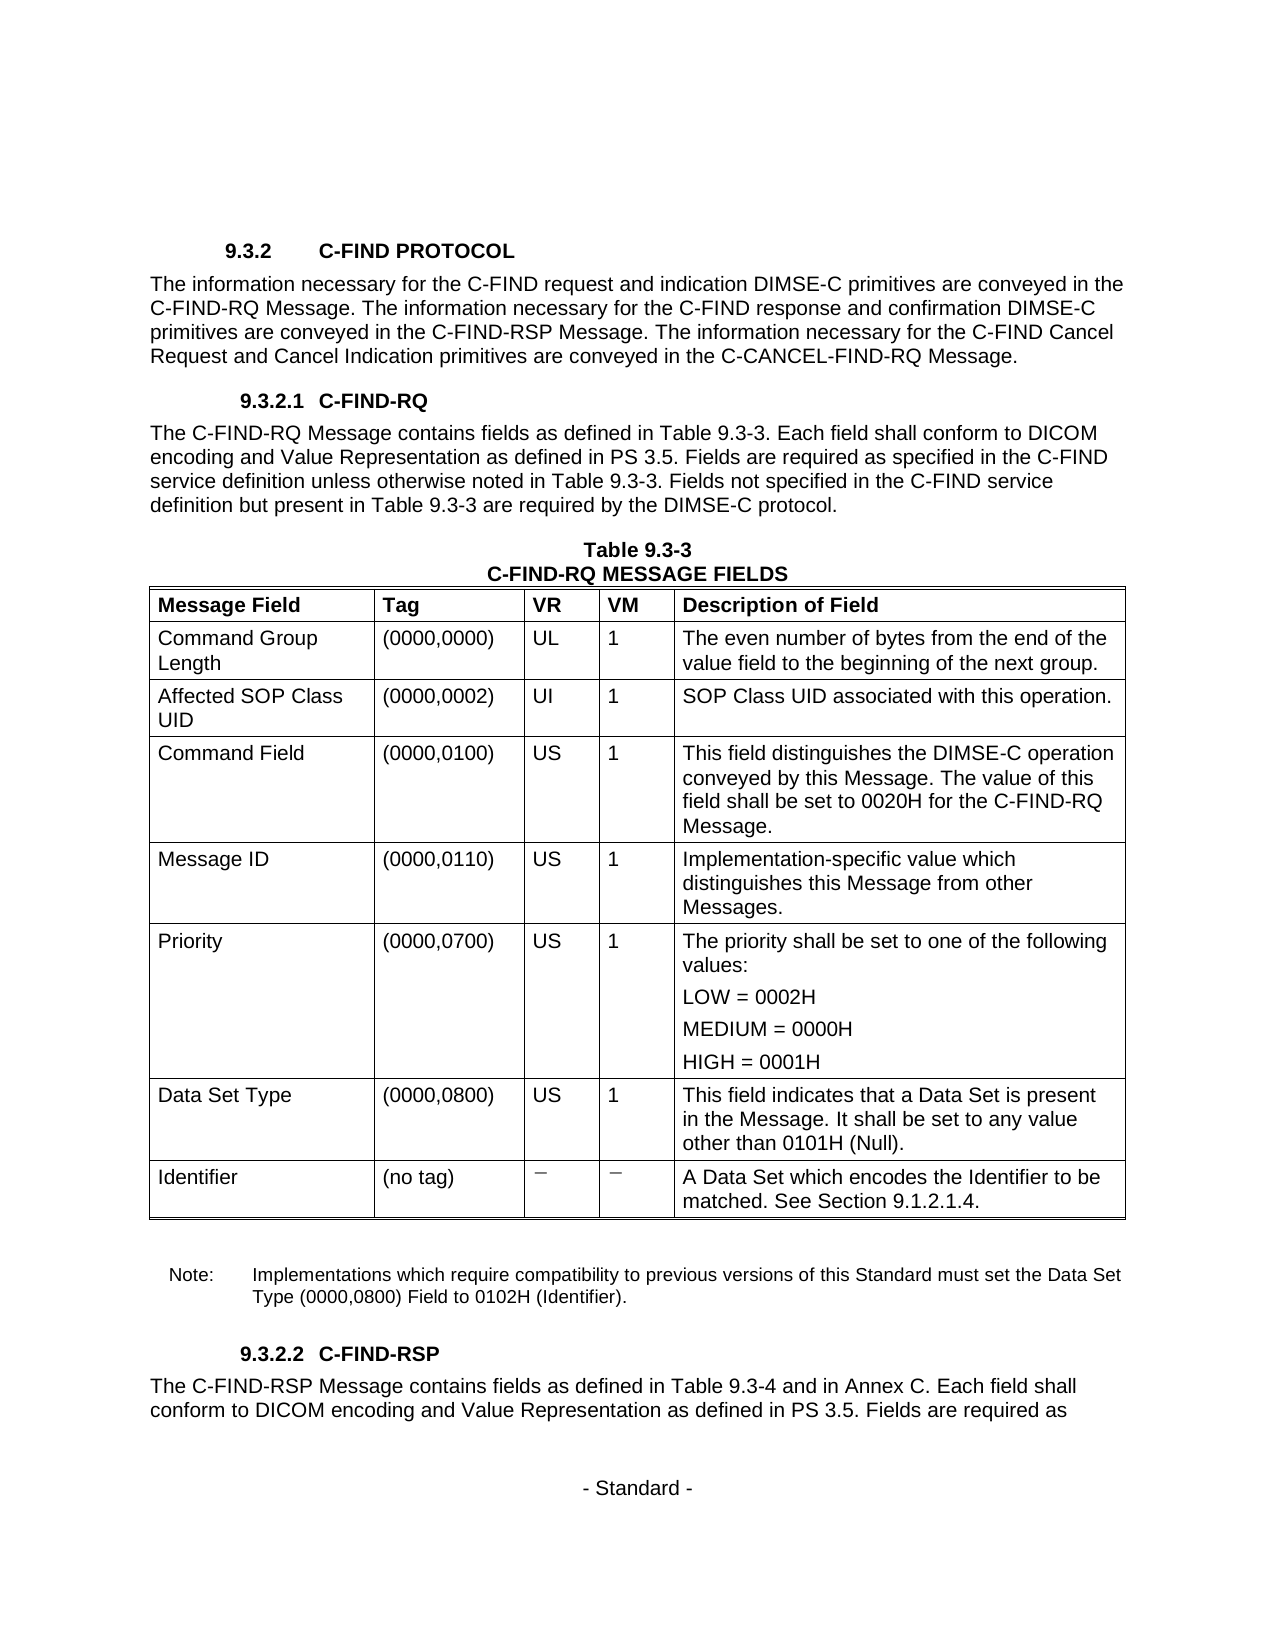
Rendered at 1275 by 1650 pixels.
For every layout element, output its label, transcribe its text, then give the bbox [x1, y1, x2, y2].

table_cell (0000,0110) [375, 843, 524, 923]
table_cell Identifier [150, 1161, 374, 1217]
table_cell (0000,0100) [375, 737, 524, 842]
table_cell US [525, 737, 599, 842]
table_cell (no tag) [375, 1161, 524, 1217]
table_header Tag [375, 590, 524, 621]
table_cell 1 [600, 680, 674, 736]
table_cell 1 [600, 622, 674, 679]
table_cell US [525, 843, 599, 923]
table_cell (0000,0000) [375, 622, 524, 679]
table_cell US [525, 1079, 599, 1159]
table_cell US [525, 924, 599, 1078]
table_cell UI [525, 680, 599, 736]
table_cell Affected SOP Class UID [150, 680, 374, 736]
table_cell 1 [600, 737, 674, 842]
table_header VM [600, 590, 674, 621]
table_header Message Field [150, 590, 374, 621]
table_cell UL [525, 622, 599, 679]
table_cell Command Group Length [150, 622, 374, 679]
table_cell Data Set Type [150, 1079, 374, 1159]
text The C-FIND-RQ Message contains fields as defined in Table 9.3-3. Each field shall conform to DICOM encoding and Value Representation as defined in PS 3.5. Fields are required as specified in the C-FIND service definition unless otherwise noted in Table 9.3-3. Fields not specified in the C-FIND service definition but present in Table 9.3-3 are required by the DIMSE-C protocol. [150, 421, 1125, 517]
table_cell  [600, 1161, 674, 1217]
table_cell This field indicates that a Data Set is present in the Message. It shall be set to any value other than 0101H (Null). [675, 1079, 1125, 1159]
table_cell The even number of bytes from the end of the value field to the beginning of the next group. [675, 622, 1125, 679]
table_cell The priority shall be set to one of the following values: LOW = 0002H MEDIUM = 0000H HIGH = 0001H [675, 924, 1125, 1078]
text The C-FIND-RSP Message contains fields as defined in Table 9.3-4 and in Annex C. Each field shall conform to DICOM encoding and Value Representation as defined in PS 3.5. Fields are required as [150, 1374, 1125, 1422]
table_cell This field distinguishes the DIMSE‑C operation conveyed by this Message. The value of this field shall be set to 0020H for the C-FIND-RQ Message. [675, 737, 1125, 842]
table_cell (0000,0800) [375, 1079, 524, 1159]
table_cell 1 [600, 924, 674, 1078]
table_cell Priority [150, 924, 374, 1078]
title Table 9.3-3 C-FIND-RQ MESSAGE FIELDS [150, 538, 1125, 586]
table_header Description of Field [675, 590, 1125, 621]
table_cell (0000,0700) [375, 924, 524, 1078]
table_cell (0000,0002) [375, 680, 524, 736]
subtitle 9.3.2.2 C-FIND-RSP [150, 1341, 1125, 1366]
table_cell Implementation-specific value which distinguishes this Message from other Messages. [675, 843, 1125, 923]
table_cell 1 [600, 1079, 674, 1159]
table_cell SOP Class UID associated with this operation. [675, 680, 1125, 736]
subtitle 9.3.2.1 C-FIND-RQ [150, 389, 1125, 413]
table_cell 1 [600, 843, 674, 923]
text The information necessary for the C-FIND request and indication DIMSE-C primitives are conveyed in the C-FIND-RQ Message. The information necessary for the C-FIND response and confirmation DIMSE-C primitives are conveyed in the C-FIND-RSP Message. The information necessary for the C-FIND Cancel Request and Cancel Indication primitives are conveyed in the C-CANCEL-FIND-RQ Message. [150, 272, 1125, 368]
table_cell A Data Set which encodes the Identifier to be matched. See Section 9.1.2.1.4. [675, 1161, 1125, 1217]
table_cell Message ID [150, 843, 374, 923]
text Note: Implementations which require compatibility to previous versions of this Standard must set the Data Set Type (0000,0800) Field to 0102H (Identifier). [169, 1264, 1125, 1307]
table_header VR [525, 590, 599, 621]
table_cell Command Field [150, 737, 374, 842]
table_cell  [525, 1161, 599, 1217]
subtitle 9.3.2 C-FIND PROTOCOL [150, 239, 1125, 263]
